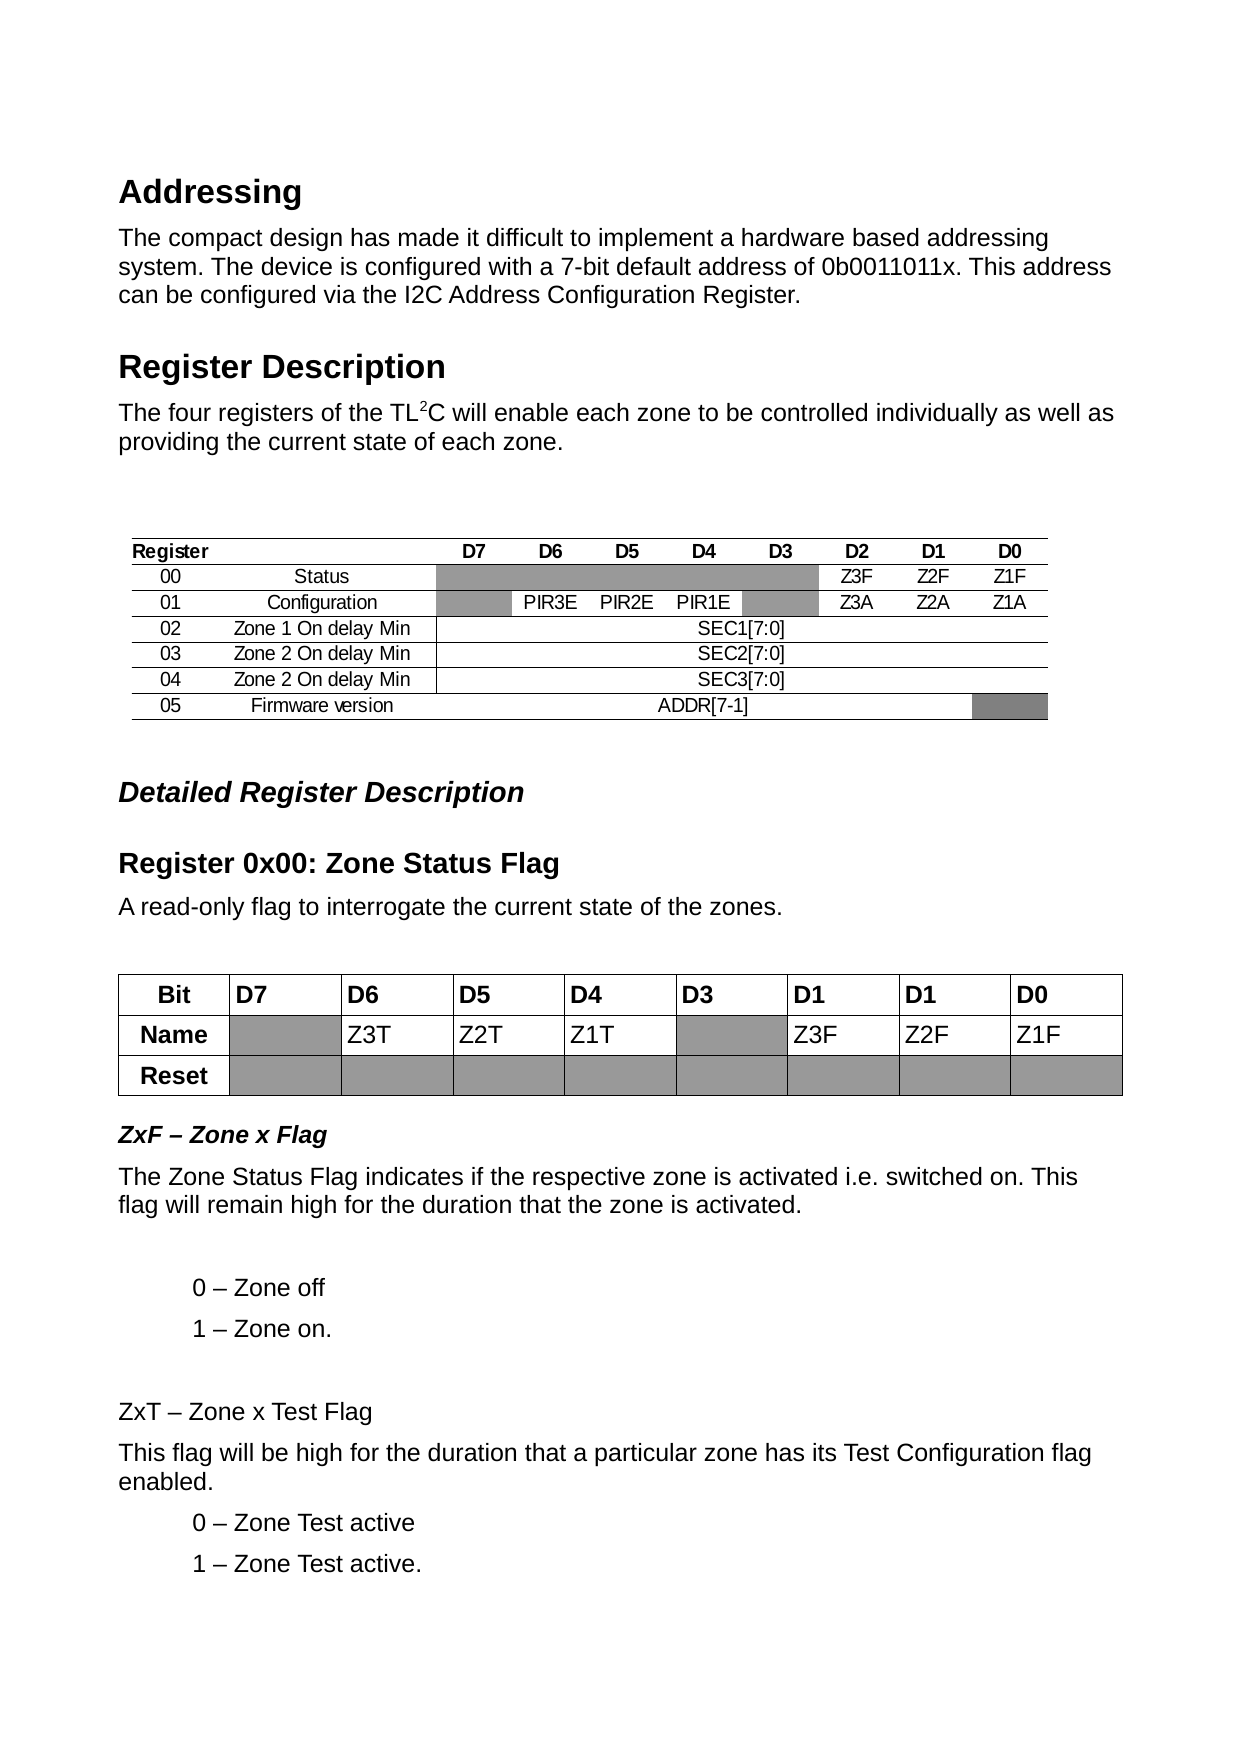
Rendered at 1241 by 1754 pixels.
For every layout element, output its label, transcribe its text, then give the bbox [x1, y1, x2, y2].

table_cell Name [119, 1016, 229, 1055]
table_header D1 [900, 975, 1010, 1015]
table_header D1 [788, 975, 899, 1015]
table_header D6 [342, 975, 453, 1015]
table_header D4 [565, 975, 676, 1015]
text 0 – Zone off [118, 1273, 1122, 1301]
table_header D0 [1011, 975, 1122, 1015]
table_cell Z3F [788, 1016, 899, 1055]
subtitle Register Description [118, 347, 1122, 385]
table_cell Z1F [1011, 1016, 1122, 1055]
text This flag will be high for the duration that a particular zone has its Test Configuration flag enabled. [118, 1438, 1122, 1495]
text The Zone Status Flag indicates if the respective zone is activated i.e. switched on. This flag will remain high for the duration that the zone is activated. [118, 1161, 1122, 1219]
table_header D5 [454, 975, 564, 1015]
table_cell [230, 1056, 341, 1095]
table_header D3 [677, 975, 787, 1015]
table_cell Z2T [454, 1016, 564, 1055]
subtitle Detailed Register Description [118, 775, 1122, 808]
table_cell [677, 1056, 787, 1095]
table_cell [565, 1056, 676, 1095]
subtitle Addressing [118, 172, 1122, 211]
table_cell Z2F [900, 1016, 1010, 1055]
text The compact design has made it difficult to implement a hardware based addressing system. The device is configured with a 7-bit default address of 0b0011011x. This address can be configured via the I2C Address Configuration Register. [118, 223, 1122, 309]
table_cell [788, 1056, 899, 1095]
table_header Bit [119, 975, 229, 1015]
subtitle Register 0x00: Zone Status Flag [118, 846, 1122, 879]
table_cell [454, 1056, 564, 1095]
text A read-only flag to interrogate the current state of the zones. [118, 892, 1122, 921]
text The four registers of the TL2C will enable each zone to be controlled individually as well as providing the current state of each zone. [118, 398, 1122, 455]
text 0 – Zone Test active [118, 1508, 1122, 1536]
table_cell Z1T [565, 1016, 676, 1055]
subtitle ZxF – Zone x Flag [118, 1120, 1122, 1149]
table_cell [342, 1056, 453, 1095]
table_cell [900, 1056, 1010, 1095]
text 1 – Zone Test active. [118, 1549, 1122, 1578]
table_header D7 [230, 975, 341, 1015]
text 1 – Zone on. [118, 1314, 1122, 1343]
table_cell [677, 1016, 787, 1055]
table_cell Reset [119, 1056, 229, 1095]
table_cell Z3T [342, 1016, 453, 1055]
table_cell [230, 1016, 341, 1055]
text ZxT – Zone x Test Flag [118, 1396, 1122, 1425]
table_cell [1011, 1056, 1122, 1095]
